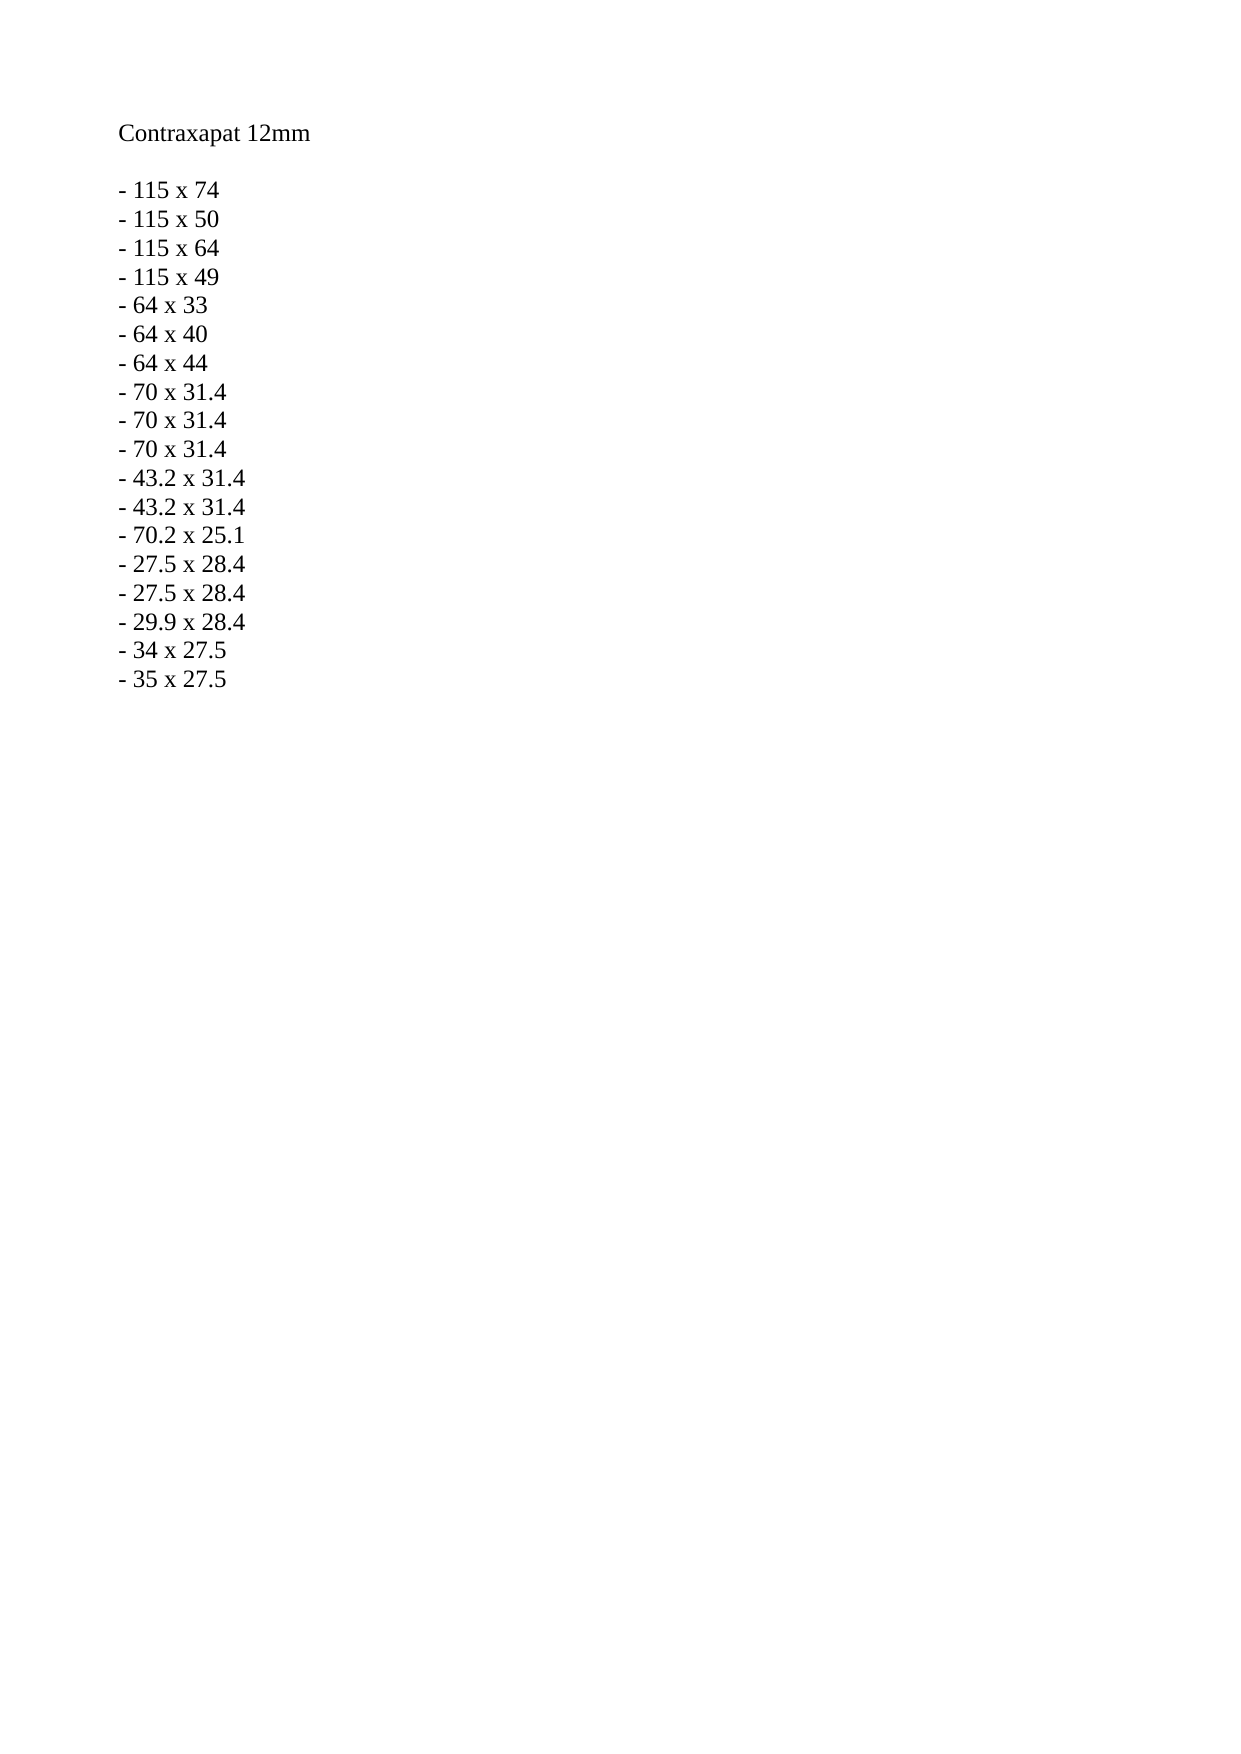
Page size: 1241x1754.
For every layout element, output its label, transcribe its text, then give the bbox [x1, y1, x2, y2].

text - 43.2 x 31.4 [118, 463, 1122, 492]
text - 34 x 27.5 [118, 636, 1122, 664]
text - 27.5 x 28.4 [118, 578, 1122, 607]
text - 43.2 x 31.4 [118, 492, 1122, 521]
text - 115 x 64 [118, 233, 1122, 262]
text - 115 x 49 [118, 262, 1122, 291]
text - 29.9 x 28.4 [118, 607, 1122, 636]
text - 64 x 33 [118, 291, 1122, 319]
text - 27.5 x 28.4 [118, 549, 1122, 578]
text - 115 x 74 [118, 176, 1122, 204]
text - 70 x 31.4 [118, 406, 1122, 434]
text - 64 x 40 [118, 319, 1122, 348]
text - 35 x 27.5 [118, 664, 1122, 693]
text - 115 x 50 [118, 204, 1122, 233]
text - 70 x 31.4 [118, 434, 1122, 463]
text Contraxapat 12mm [118, 118, 1122, 147]
text - 64 x 44 [118, 348, 1122, 377]
text - 70.2 x 25.1 [118, 521, 1122, 549]
text - 70 x 31.4 [118, 377, 1122, 406]
